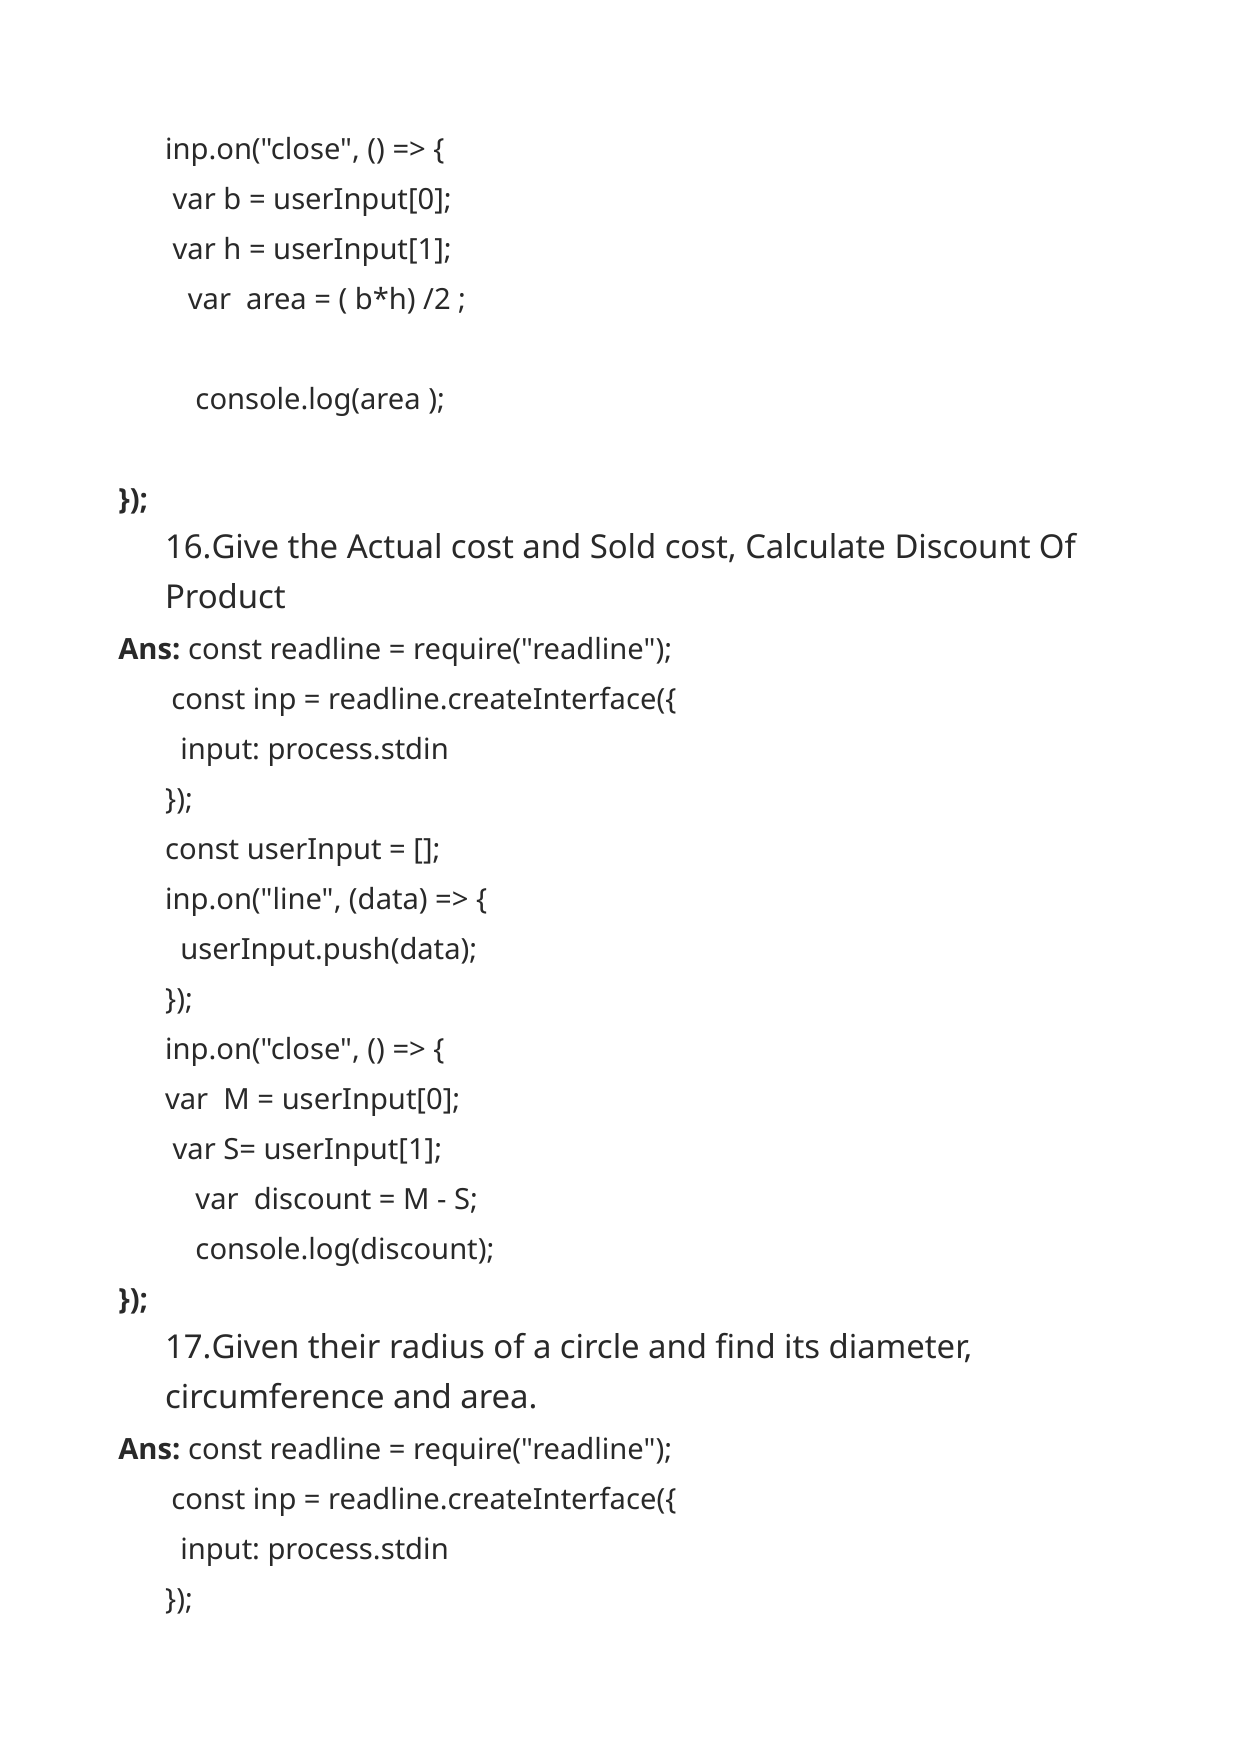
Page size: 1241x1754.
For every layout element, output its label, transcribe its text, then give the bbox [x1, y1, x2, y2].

text const userInput = []; [165, 818, 1122, 868]
text console.log(area ); [165, 368, 1122, 418]
text }); [165, 968, 1122, 1018]
text input: process.stdin [165, 718, 1122, 768]
text Ans: const readline = require("readline"); [118, 1418, 1122, 1468]
text }); [118, 1268, 1122, 1318]
text inp.on("close", () => { [165, 1018, 1122, 1068]
text var b = userInput[0]; [165, 168, 1122, 218]
text const inp = readline.createInterface({ [118, 668, 1122, 718]
list Give the Actual cost and Sold cost, Calculate Discount Of Product [165, 518, 1122, 618]
text Ans: const readline = require("readline"); [118, 618, 1122, 668]
text }); [165, 768, 1122, 818]
text input: process.stdin [165, 1518, 1122, 1568]
list Given their radius of a circle and find its diameter, circumference and area. [165, 1318, 1122, 1418]
text }); [165, 1568, 1122, 1618]
text const inp = readline.createInterface({ [118, 1468, 1122, 1518]
text userInput.push(data); [165, 918, 1122, 968]
text var h = userInput[1]; [165, 218, 1122, 268]
text }); [118, 468, 1122, 518]
text inp.on("close", () => { [165, 118, 1122, 168]
text var area = ( b*h) /2 ; [165, 268, 1122, 318]
text inp.on("line", (data) => { [165, 868, 1122, 918]
text var discount = M - S; [165, 1168, 1122, 1218]
text var M = userInput[0]; [165, 1068, 1122, 1118]
text var S= userInput[1]; [165, 1118, 1122, 1168]
text console.log(discount); [165, 1218, 1122, 1268]
